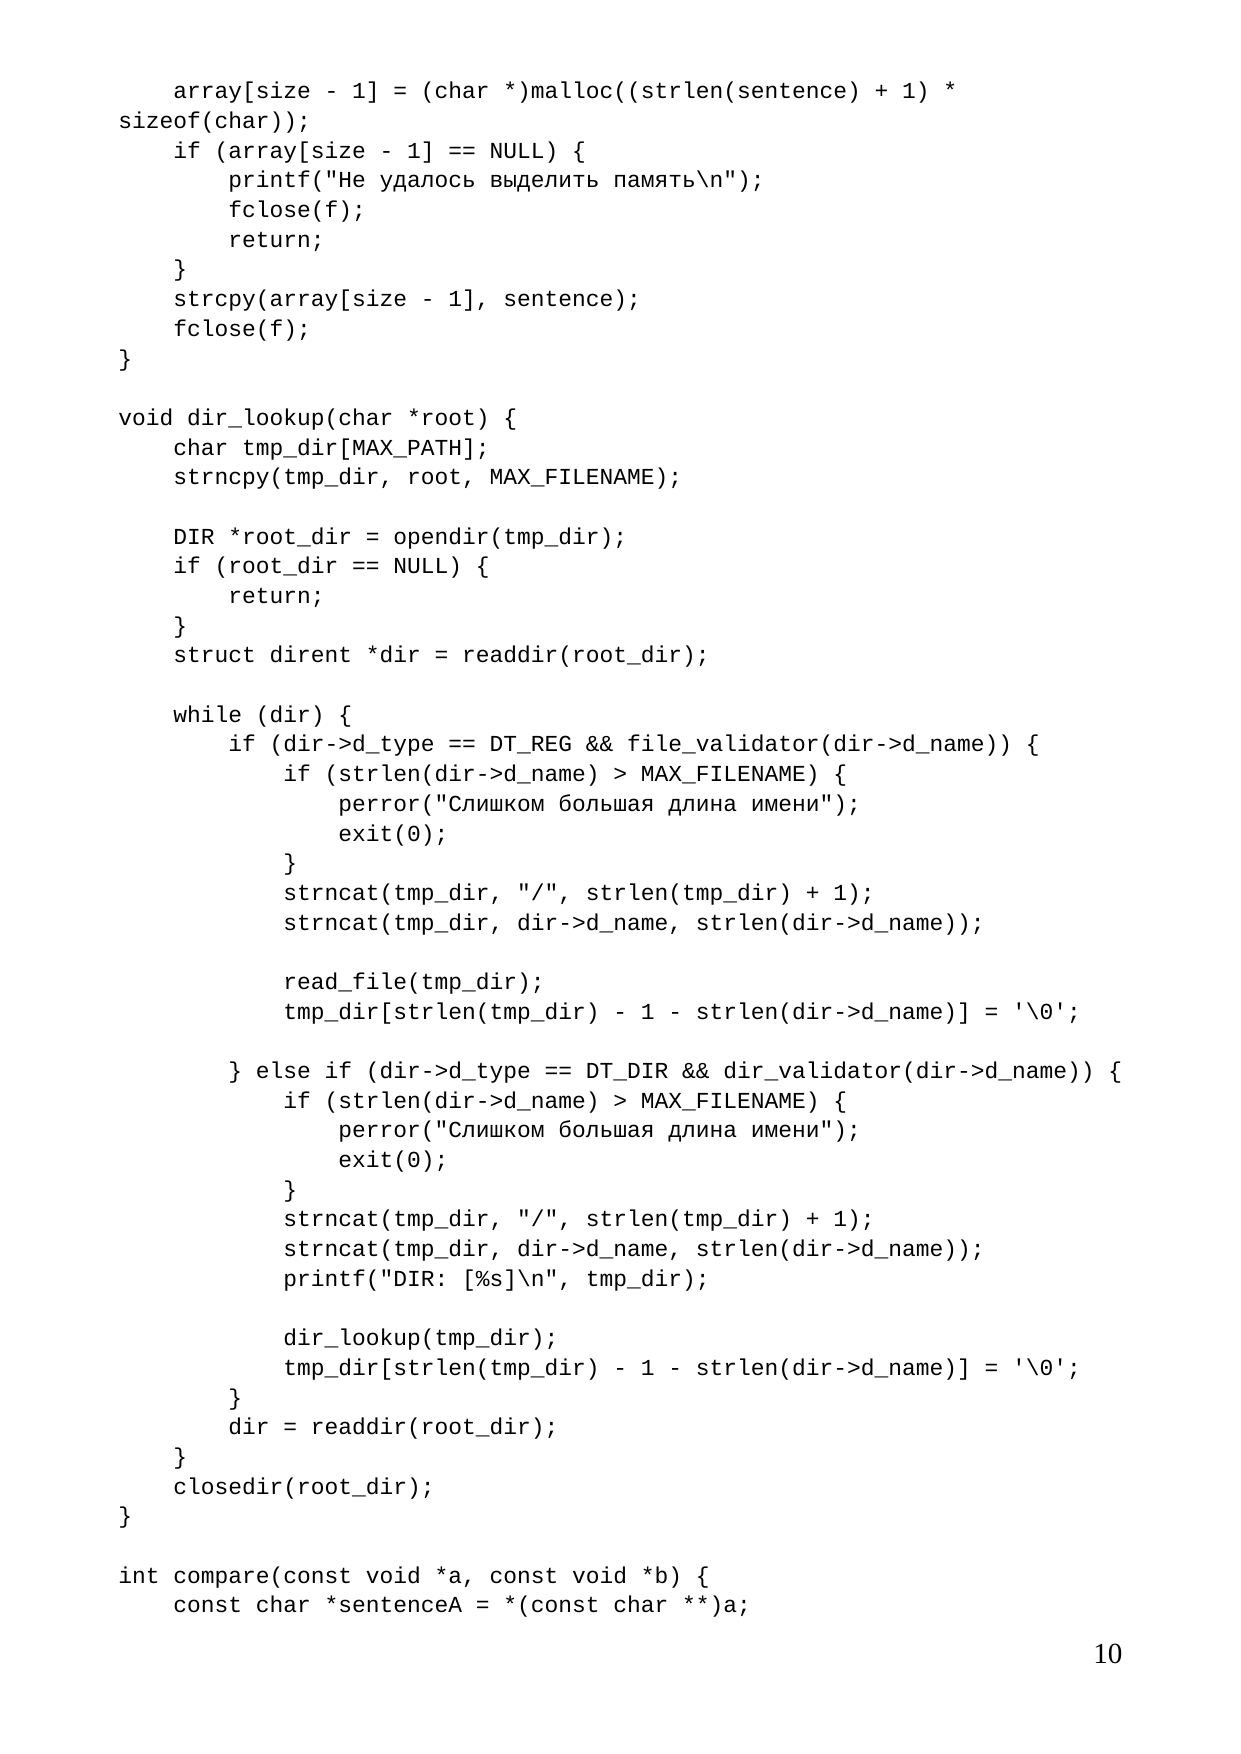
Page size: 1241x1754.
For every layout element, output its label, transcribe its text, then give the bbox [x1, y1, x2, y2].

text if (root_dir == NULL) { [118, 550, 1122, 580]
text } [118, 1173, 1122, 1203]
text } [118, 1500, 1122, 1530]
text read_file(tmp_dir); [118, 966, 1122, 995]
text closedir(root_dir); [118, 1470, 1122, 1500]
text strncpy(tmp_dir, root, MAX_FILENAME); [118, 461, 1122, 491]
text const char *sentenceA = *(const char **)a; [118, 1589, 1122, 1619]
text strncat(tmp_dir, "/", strlen(tmp_dir) + 1); [118, 1203, 1122, 1233]
text } [118, 609, 1122, 639]
text perror("Слишком большая длина имени"); [118, 787, 1122, 817]
text if (array[size - 1] == NULL) { [118, 134, 1122, 164]
text return; [118, 223, 1122, 253]
text dir_lookup(tmp_dir); [118, 1322, 1122, 1352]
text DIR *root_dir = opendir(tmp_dir); [118, 520, 1122, 550]
text exit(0); [118, 1144, 1122, 1173]
text } [118, 253, 1122, 283]
text array[size - 1] = (char *)malloc((strlen(sentence) + 1) * sizeof(char)); [118, 75, 1122, 134]
text } [118, 1441, 1122, 1470]
text } [118, 847, 1122, 877]
text char tmp_dir[MAX_PATH]; [118, 431, 1122, 461]
text exit(0); [118, 817, 1122, 847]
text fclose(f); [118, 312, 1122, 342]
text printf("Не удалось выделить память\n"); [118, 164, 1122, 194]
text if (dir->d_type == DT_REG && file_validator(dir->d_name)) { [118, 728, 1122, 758]
text perror("Слишком большая длина имени"); [118, 1114, 1122, 1144]
text return; [118, 580, 1122, 609]
text printf("DIR: [%s]\n", tmp_dir); [118, 1262, 1122, 1292]
text if (strlen(dir->d_name) > MAX_FILENAME) { [118, 758, 1122, 787]
text strncat(tmp_dir, dir->d_name, strlen(dir->d_name)); [118, 1233, 1122, 1262]
text fclose(f); [118, 194, 1122, 223]
text } [118, 1381, 1122, 1411]
text strncat(tmp_dir, "/", strlen(tmp_dir) + 1); [118, 877, 1122, 906]
text tmp_dir[strlen(tmp_dir) - 1 - strlen(dir->d_name)] = '\0'; [118, 1352, 1122, 1381]
text tmp_dir[strlen(tmp_dir) - 1 - strlen(dir->d_name)] = '\0'; [118, 995, 1122, 1025]
text while (dir) { [118, 698, 1122, 728]
text } [118, 342, 1122, 372]
text dir = readdir(root_dir); [118, 1411, 1122, 1441]
text if (strlen(dir->d_name) > MAX_FILENAME) { [118, 1084, 1122, 1114]
text int compare(const void *a, const void *b) { [118, 1559, 1122, 1589]
text void dir_lookup(char *root) { [118, 402, 1122, 431]
text } else if (dir->d_type == DT_DIR && dir_validator(dir->d_name)) { [118, 1055, 1122, 1084]
text strcpy(array[size - 1], sentence); [118, 283, 1122, 312]
text struct dirent *dir = readdir(root_dir); [118, 639, 1122, 669]
text strncat(tmp_dir, dir->d_name, strlen(dir->d_name)); [118, 906, 1122, 936]
